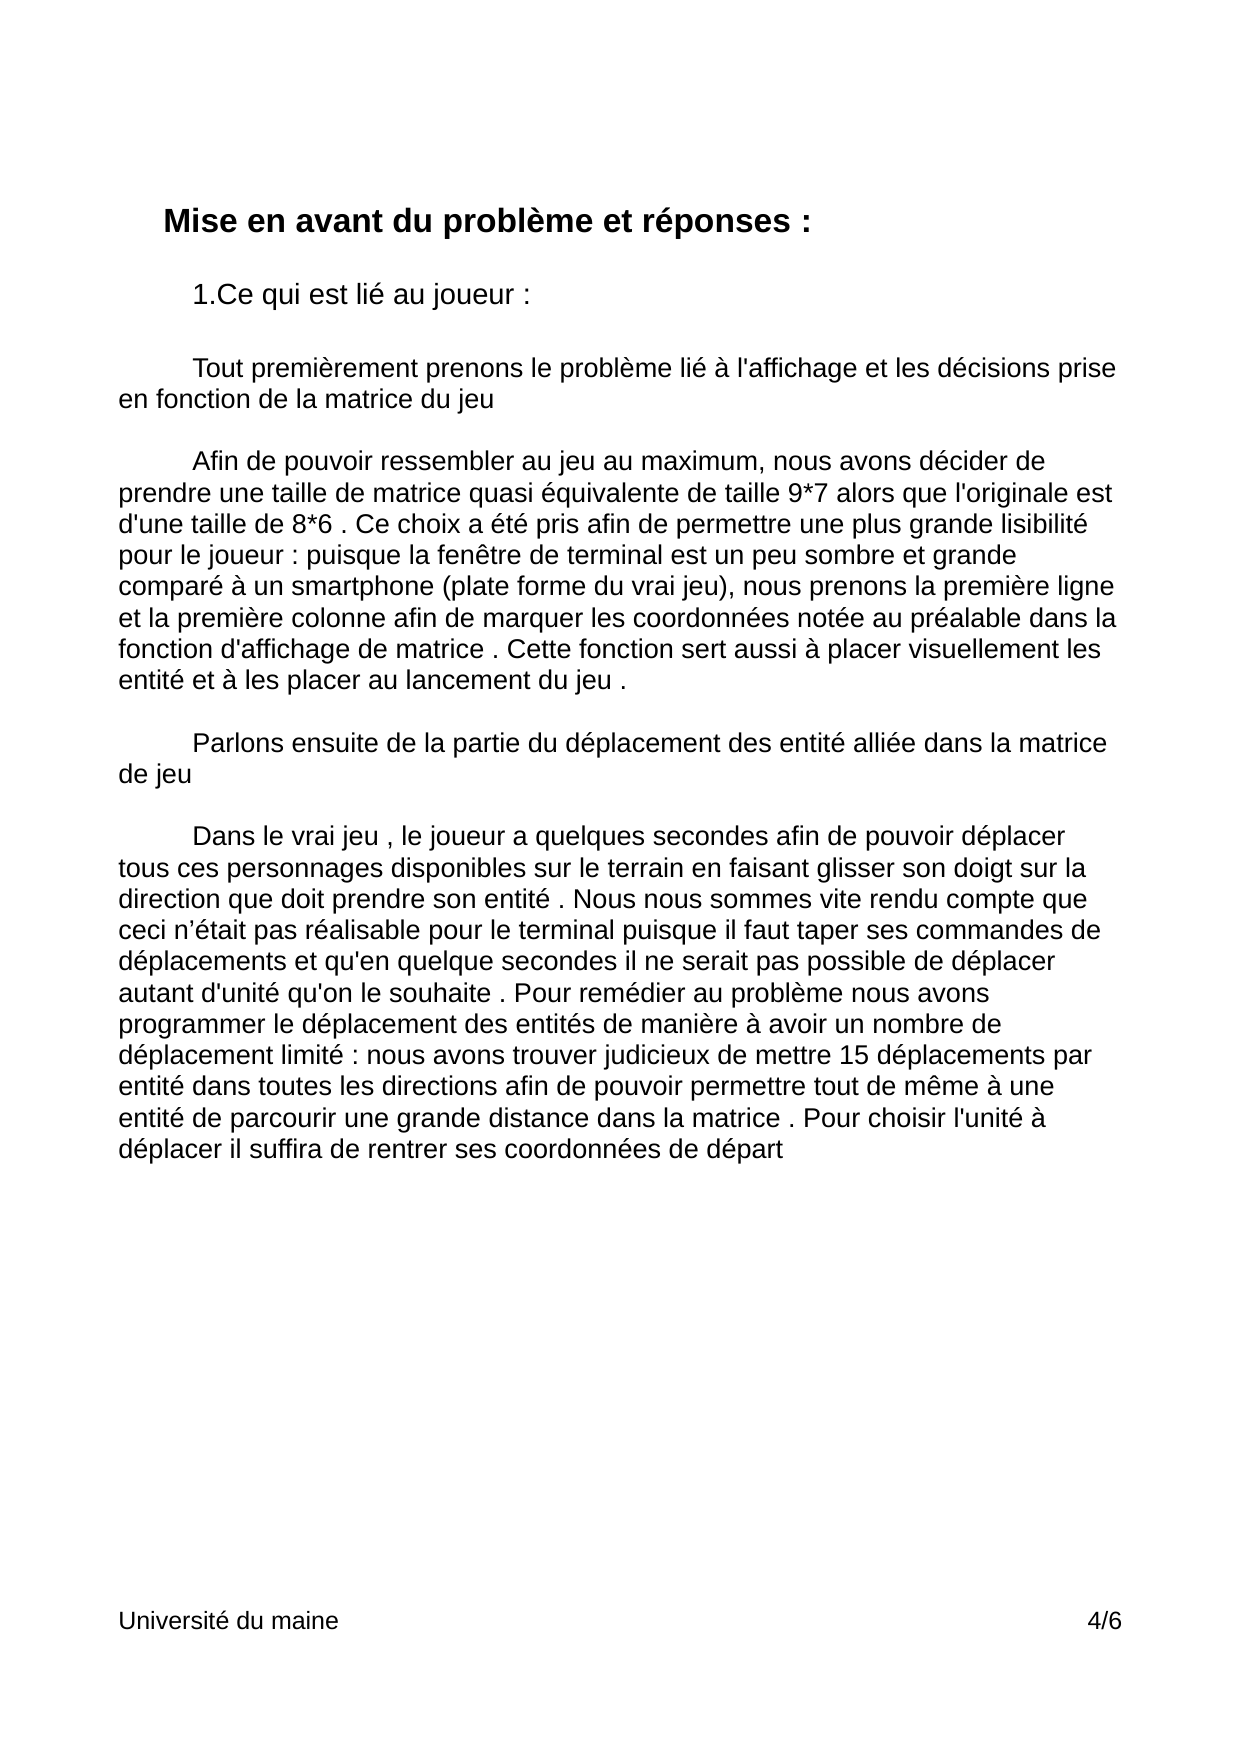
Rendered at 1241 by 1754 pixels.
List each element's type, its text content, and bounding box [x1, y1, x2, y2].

subtitle 1.Ce qui est lié au joueur : [118, 277, 1122, 310]
text Afin de pouvoir ressembler au jeu au maximum, nous avons décider de prendre une taille de matrice quasi équivalente de taille 9*7 alors que l'originale est d'une taille de 8*6 . Ce choix a été pris afin de permettre une plus grande lisibilité pour le joueur : puisque la fenêtre de terminal est un peu sombre et grande comparé à un smartphone (plate forme du vrai jeu), nous prenons la première ligne et la première colonne afin de marquer les coordonnées notée au préalable dans la fonction d'affichage de matrice . Cette fonction sert aussi à placer visuellement les entité et à les placer au lancement du jeu . [118, 445, 1122, 695]
text Parlons ensuite de la partie du déplacement des entité alliée dans la matrice de jeu [118, 727, 1122, 789]
subtitle Mise en avant du problème et réponses : [118, 201, 1122, 239]
text Dans le vrai jeu , le joueur a quelques secondes afin de pouvoir déplacer tous ces personnages disponibles sur le terrain en faisant glisser son doigt sur la direction que doit prendre son entité . Nous nous sommes vite rendu compte que ceci n’était pas réalisable pour le terminal puisque il faut taper ses commandes de déplacements et qu'en quelque secondes il ne serait pas possible de déplacer autant d'unité qu'on le souhaite . Pour remédier au problème nous avons programmer le déplacement des entités de manière à avoir un nombre de déplacement limité : nous avons trouver judicieux de mettre 15 déplacements par entité dans toutes les directions afin de pouvoir permettre tout de même à une entité de parcourir une grande distance dans la matrice . Pour choisir l'unité à déplacer il suffira de rentrer ses coordonnées de départ [118, 820, 1122, 1164]
text Tout premièrement prenons le problème lié à l'affichage et les décisions prise en fonction de la matrice du jeu [118, 352, 1122, 414]
